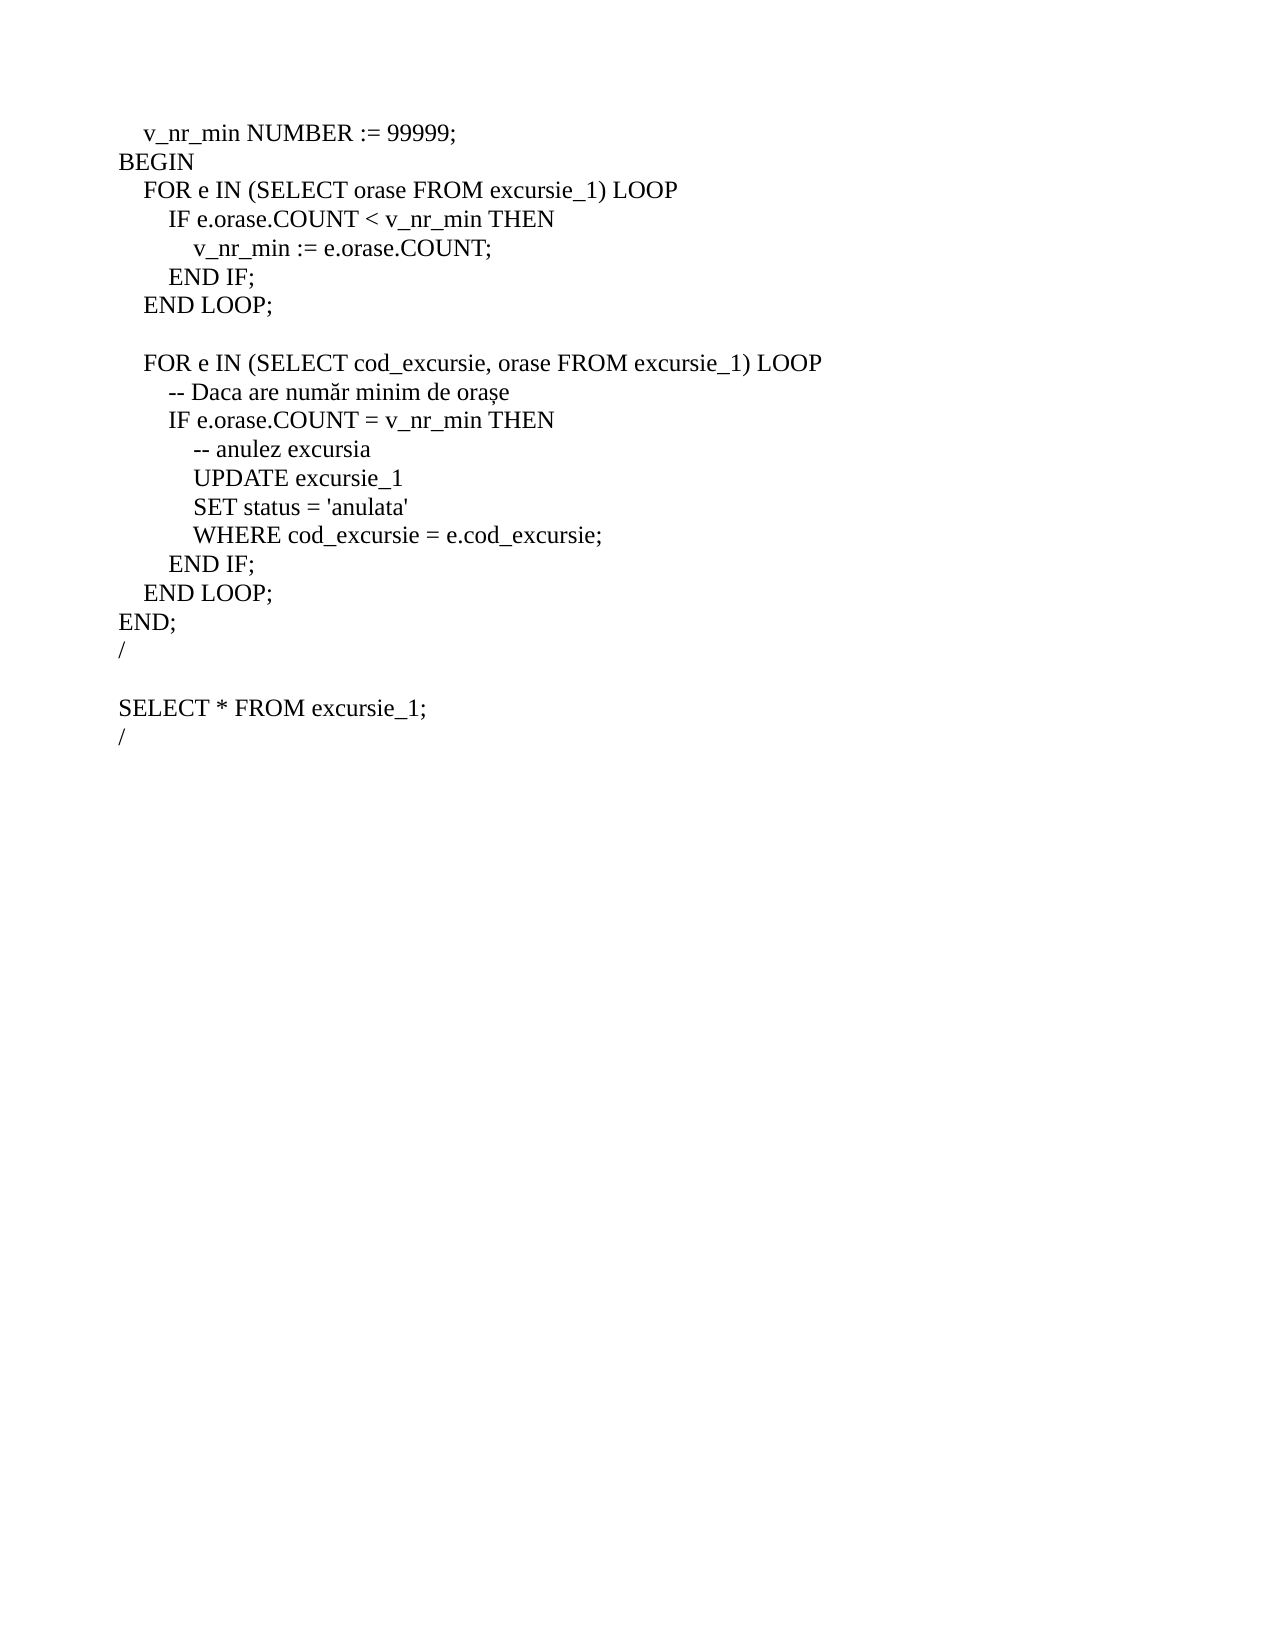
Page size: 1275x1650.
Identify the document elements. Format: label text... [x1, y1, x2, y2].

text / [118, 636, 1157, 664]
text IF e.orase.COUNT = v_nr_min THEN [118, 406, 1157, 434]
text END; [118, 607, 1157, 636]
text -- Daca are număr minim de orașe [118, 377, 1157, 406]
text SET status = 'anulata' [118, 492, 1157, 521]
text IF e.orase.COUNT < v_nr_min THEN [118, 204, 1157, 233]
text END IF; [118, 549, 1157, 578]
text WHERE cod_excursie = e.cod_excursie; [118, 521, 1157, 549]
text BEGIN [118, 147, 1157, 176]
text FOR e IN (SELECT cod_excursie, orase FROM excursie_1) LOOP [118, 348, 1157, 377]
text v_nr_min := e.orase.COUNT; [118, 233, 1157, 262]
text FOR e IN (SELECT orase FROM excursie_1) LOOP [118, 176, 1157, 204]
text / [118, 722, 1157, 751]
text END LOOP; [118, 578, 1157, 607]
text -- anulez excursia [118, 434, 1157, 463]
text UPDATE excursie_1 [118, 463, 1157, 492]
text END LOOP; [118, 291, 1157, 319]
text SELECT * FROM excursie_1; [118, 693, 1157, 722]
text END IF; [118, 262, 1157, 291]
text v_nr_min NUMBER := 99999; [118, 118, 1157, 147]
